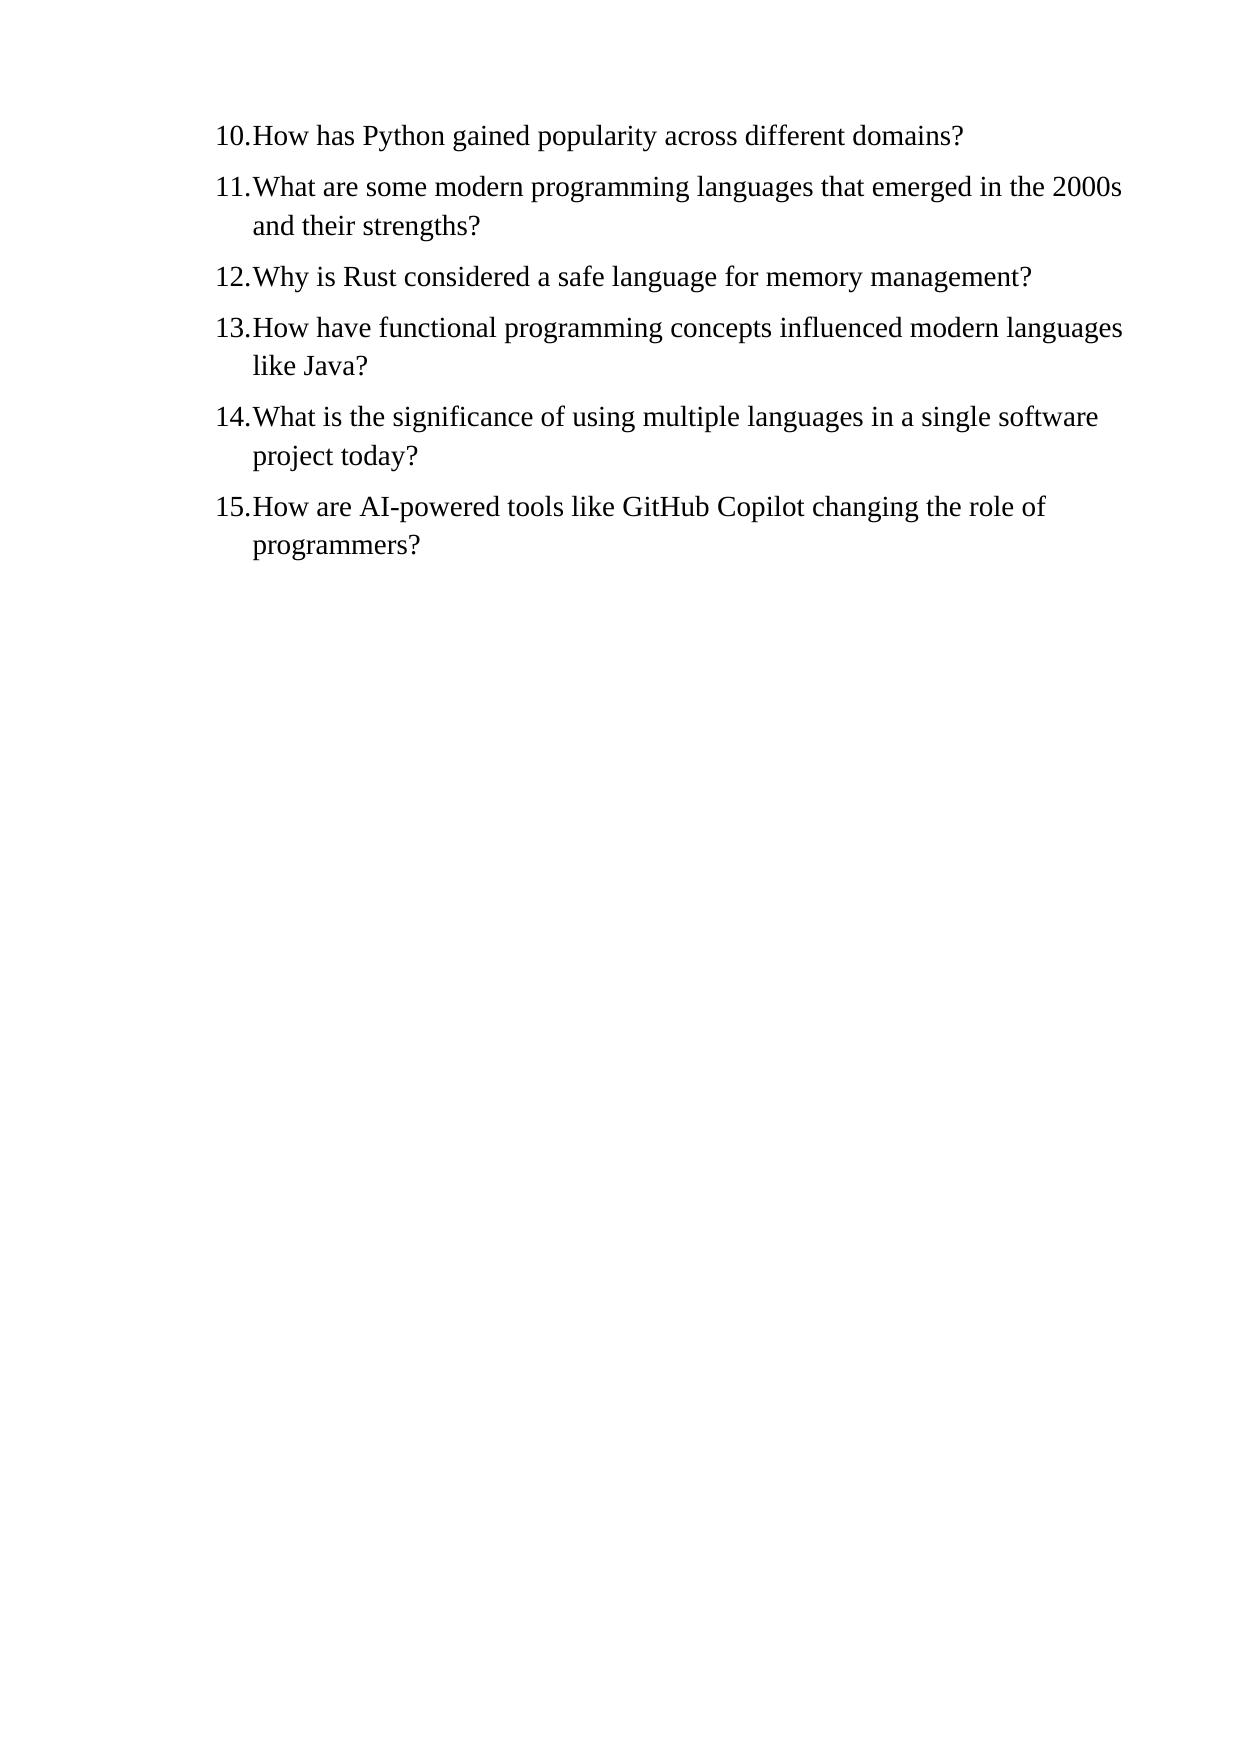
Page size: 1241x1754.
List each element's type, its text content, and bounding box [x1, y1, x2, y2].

list Why is Rust considered a safe language for memory management? [215, 259, 1152, 292]
list What are some modern programming languages that emerged in the 2000s and their strengths? [215, 169, 1152, 241]
list What is the significance of using multiple languages in a single software project today? [215, 399, 1152, 471]
list How has Python gained popularity across different domains? [215, 118, 1152, 152]
list How have functional programming concepts influenced modern languages like Java? [215, 310, 1152, 382]
list How are AI-powered tools like GitHub Copilot changing the role of programmers? [215, 489, 1152, 561]
